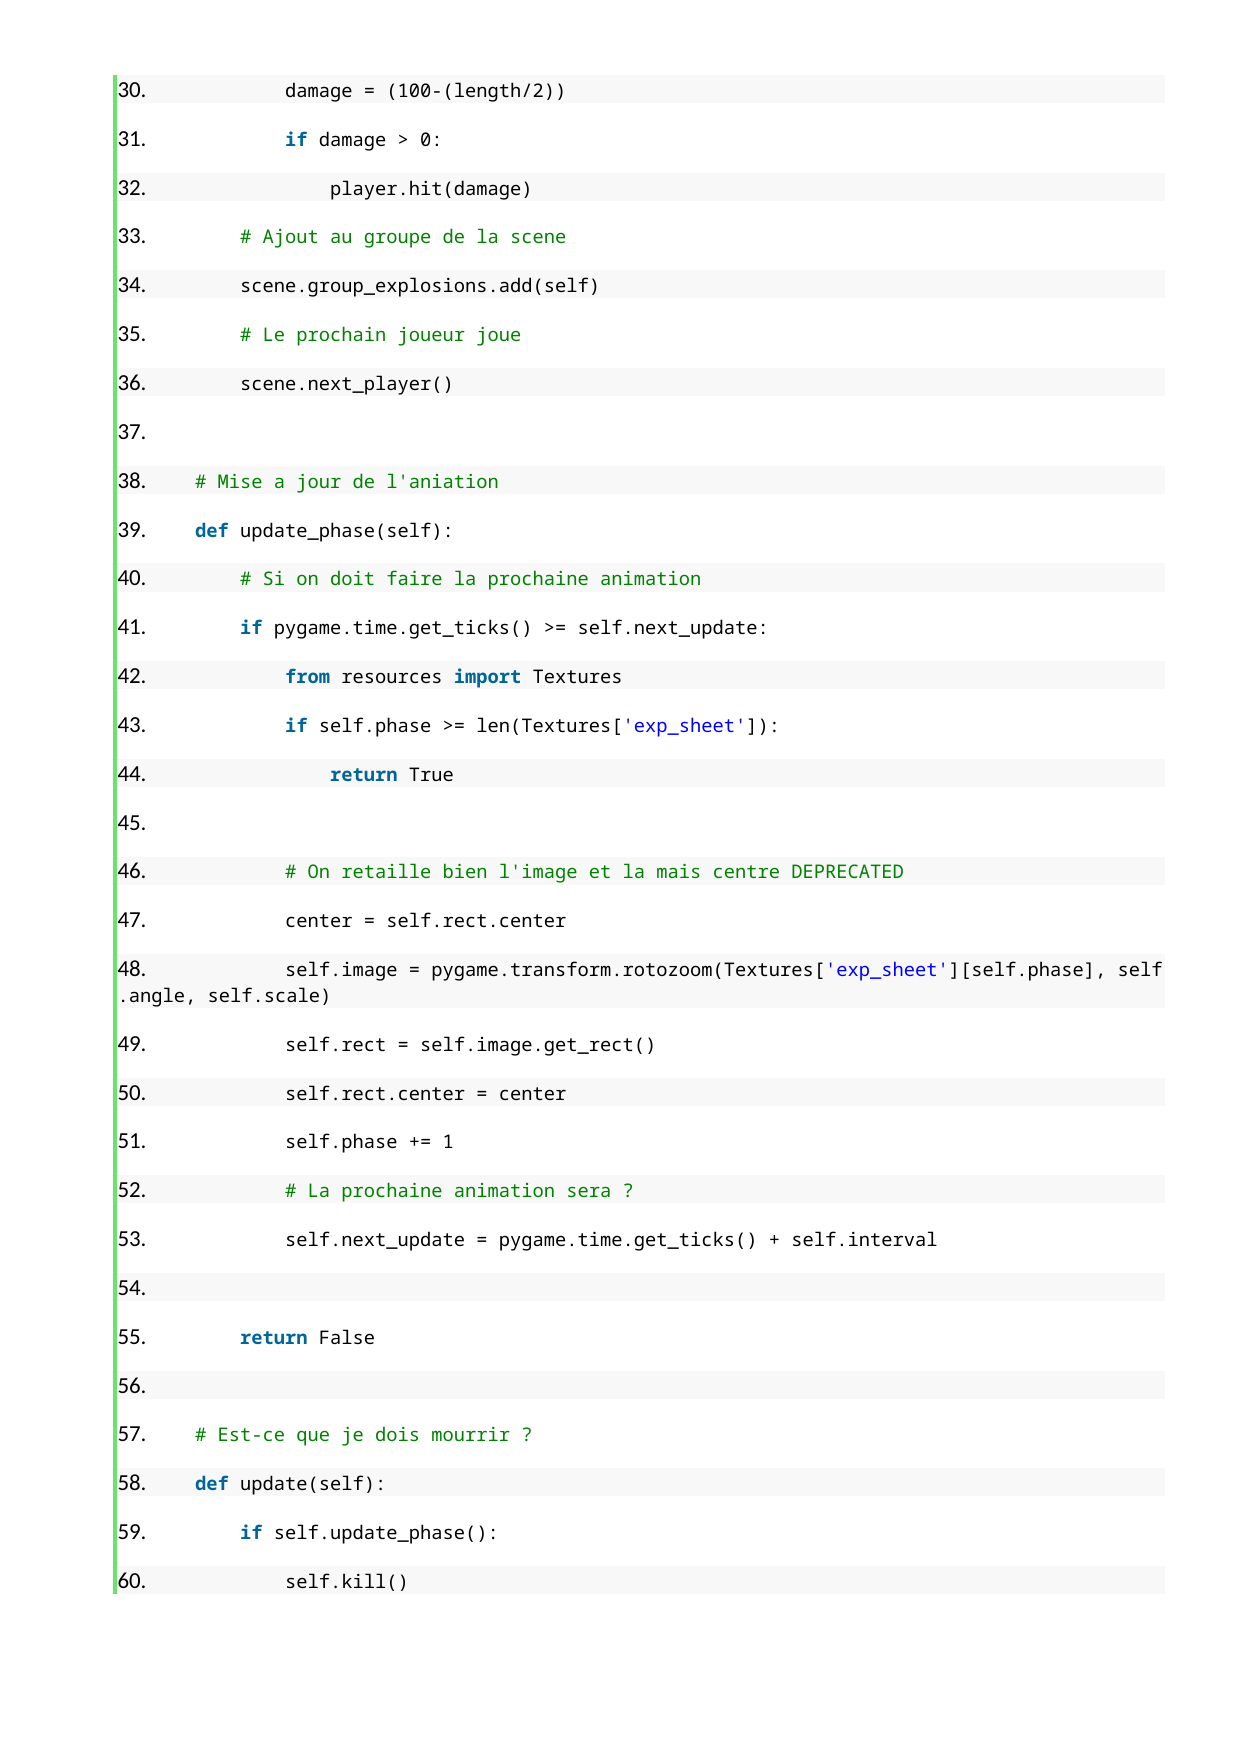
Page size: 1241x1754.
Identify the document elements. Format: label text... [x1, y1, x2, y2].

list return False [117, 1322, 1165, 1350]
list # Est-ce que je dois mourrir ? [117, 1419, 1165, 1448]
list self.rect.center = center [117, 1078, 1165, 1106]
list if self.phase >= len(Textures['exp_sheet']): [117, 710, 1165, 738]
list if damage > 0: [117, 124, 1165, 152]
list scene.next_player() [117, 368, 1165, 396]
list # Mise a jour de l'aniation [117, 466, 1165, 494]
list center = self.rect.center [117, 906, 1165, 933]
list def update(self): [117, 1468, 1165, 1496]
list if self.update_phase(): [117, 1517, 1165, 1545]
list self.kill() [117, 1566, 1165, 1594]
list scene.group_explosions.add(self) [117, 270, 1165, 298]
list self.image = pygame.transform.rotozoom(Textures['exp_sheet'][self.phase], self.angle, self.scale) [117, 954, 1165, 1008]
list # Le prochain joueur joue [117, 319, 1165, 347]
list player.hit(damage) [117, 173, 1165, 201]
list self.rect = self.image.get_rect() [117, 1029, 1165, 1057]
list damage = (100-(length/2)) [117, 75, 1165, 103]
list if pygame.time.get_ticks() >= self.next_update: [117, 612, 1165, 640]
list def update_phase(self): [117, 515, 1165, 543]
list # Ajout au groupe de la scene [117, 222, 1165, 249]
list # La prochaine animation sera ? [117, 1175, 1165, 1203]
list # Si on doit faire la prochaine animation [117, 563, 1165, 592]
list from resources import Textures [117, 661, 1165, 689]
list return True [117, 759, 1165, 787]
list self.next_update = pygame.time.get_ticks() + self.interval [117, 1224, 1165, 1252]
list self.phase += 1 [117, 1126, 1165, 1154]
list # On retaille bien l'image et la mais centre DEPRECATED [117, 857, 1165, 885]
